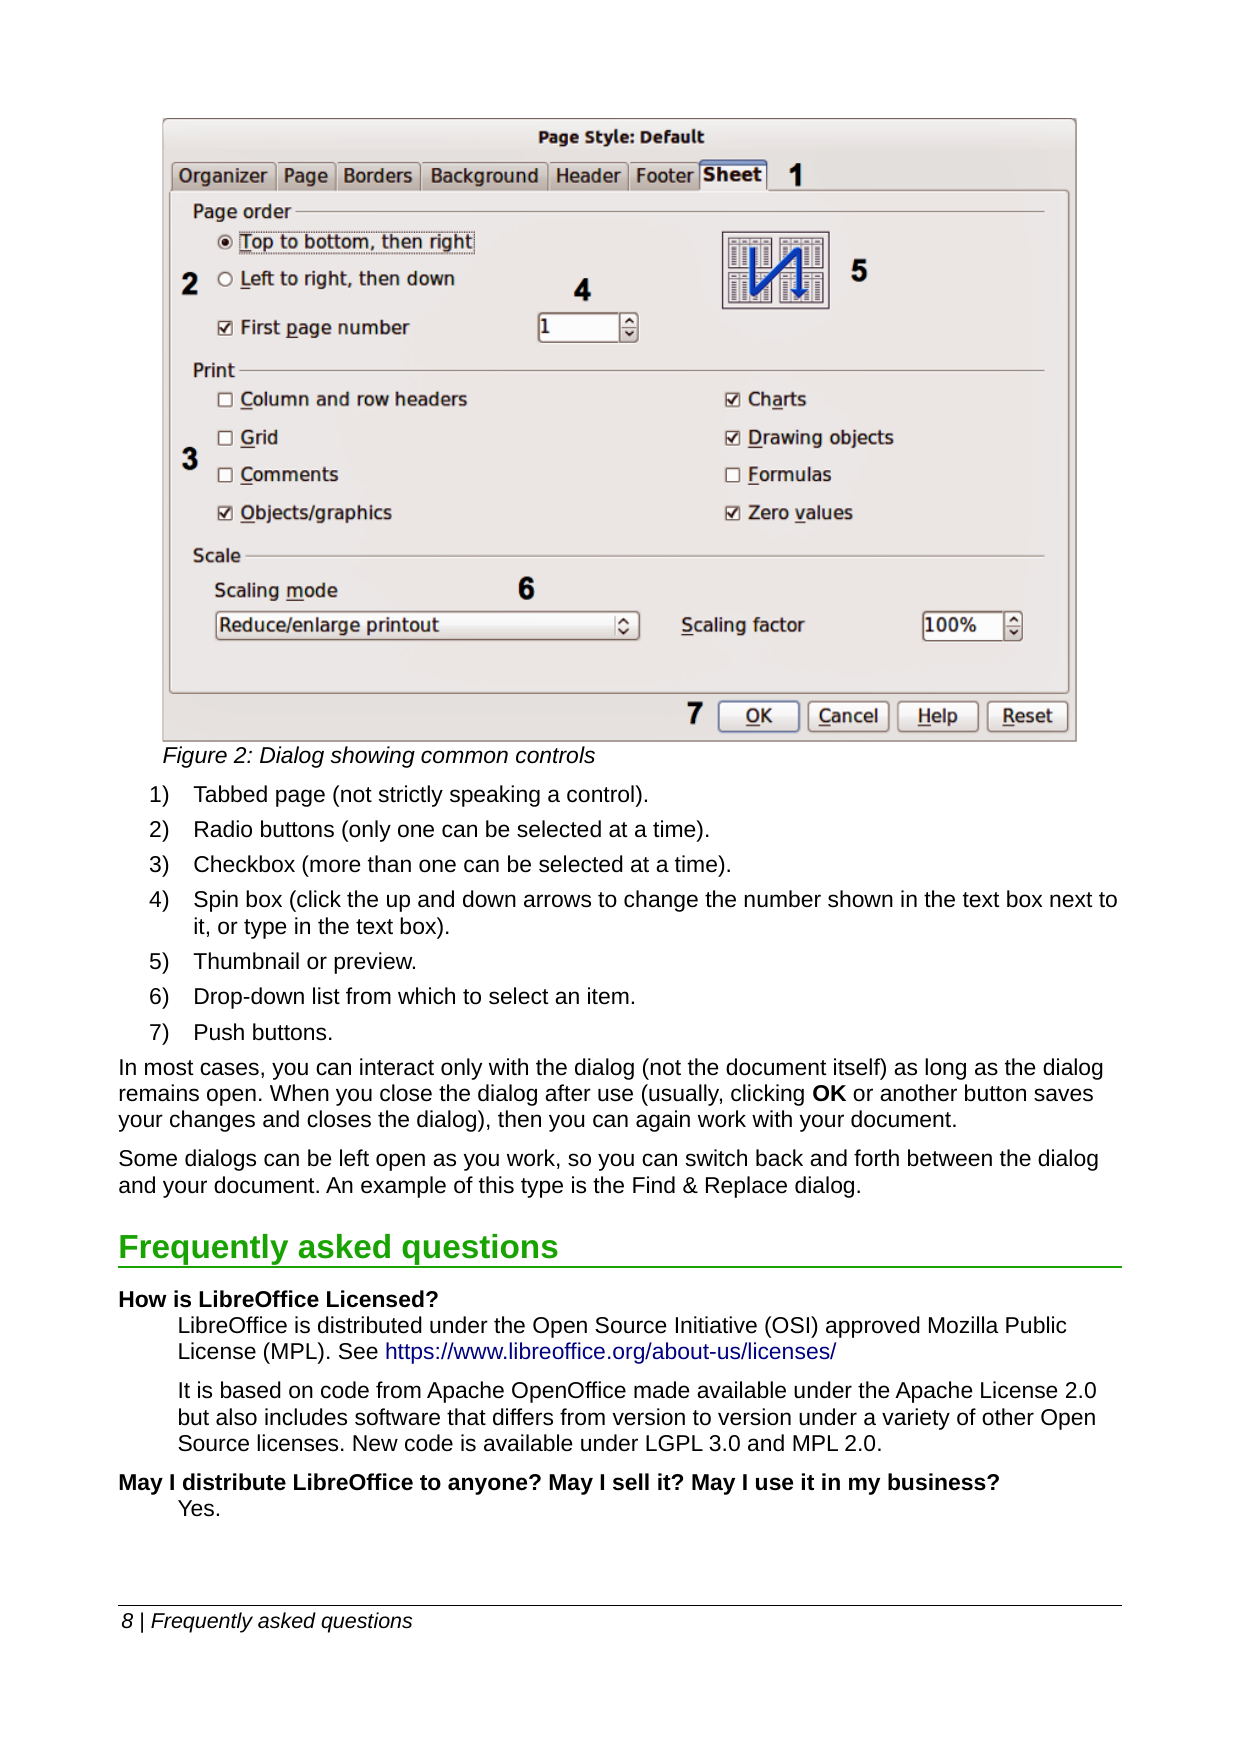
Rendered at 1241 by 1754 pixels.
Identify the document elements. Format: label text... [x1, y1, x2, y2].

text How is LibreOffice Licensed? [118, 1286, 1122, 1312]
list Thumbnail or preview. [169, 948, 1122, 974]
picture [162, 118, 1078, 743]
subtitle Frequently asked questions [118, 1227, 1122, 1266]
list Checkbox (more than one can be selected at a time). [169, 851, 1122, 878]
list Tabbed page (not strictly speaking a control). [169, 781, 1122, 807]
text May I distribute LibreOffice to anyone? May I sell it? May I use it in my business? [118, 1469, 1122, 1495]
text Yes. [177, 1495, 1122, 1521]
text It is based on code from Apache OpenOffice made available under the Apache License 2.0 but also includes software that differs from version to version under a variety of other Open Source licenses. New code is available under LGPL 3.0 and MPL 2.0. [177, 1377, 1122, 1456]
list Radio buttons (only one can be selected at a time). [169, 816, 1122, 842]
text Figure 2: Dialog showing common controls [162, 743, 1078, 769]
list Drop-down list from which to select an item. [169, 983, 1122, 1009]
list Push buttons. [169, 1018, 1122, 1045]
text LibreOffice is distributed under the Open Source Initiative (OSI) approved Mozilla Public License (MPL). See https://www.libreoffice.org/about-us/licenses/ [177, 1312, 1122, 1365]
text In most cases, you can interact only with the dialog (not the document itself) as long as the dialog remains open. When you close the dialog after use (usually, clicking OK or another button saves your changes and closes the dialog), then you can again work with your document. [118, 1054, 1122, 1133]
text Some dialogs can be left open as you work, so you can switch back and forth between the dialog and your document. An example of this type is the Find & Replace dialog. [118, 1145, 1122, 1198]
list Spin box (click the up and down arrows to change the number shown in the text box next to it, or type in the text box). [169, 886, 1122, 939]
